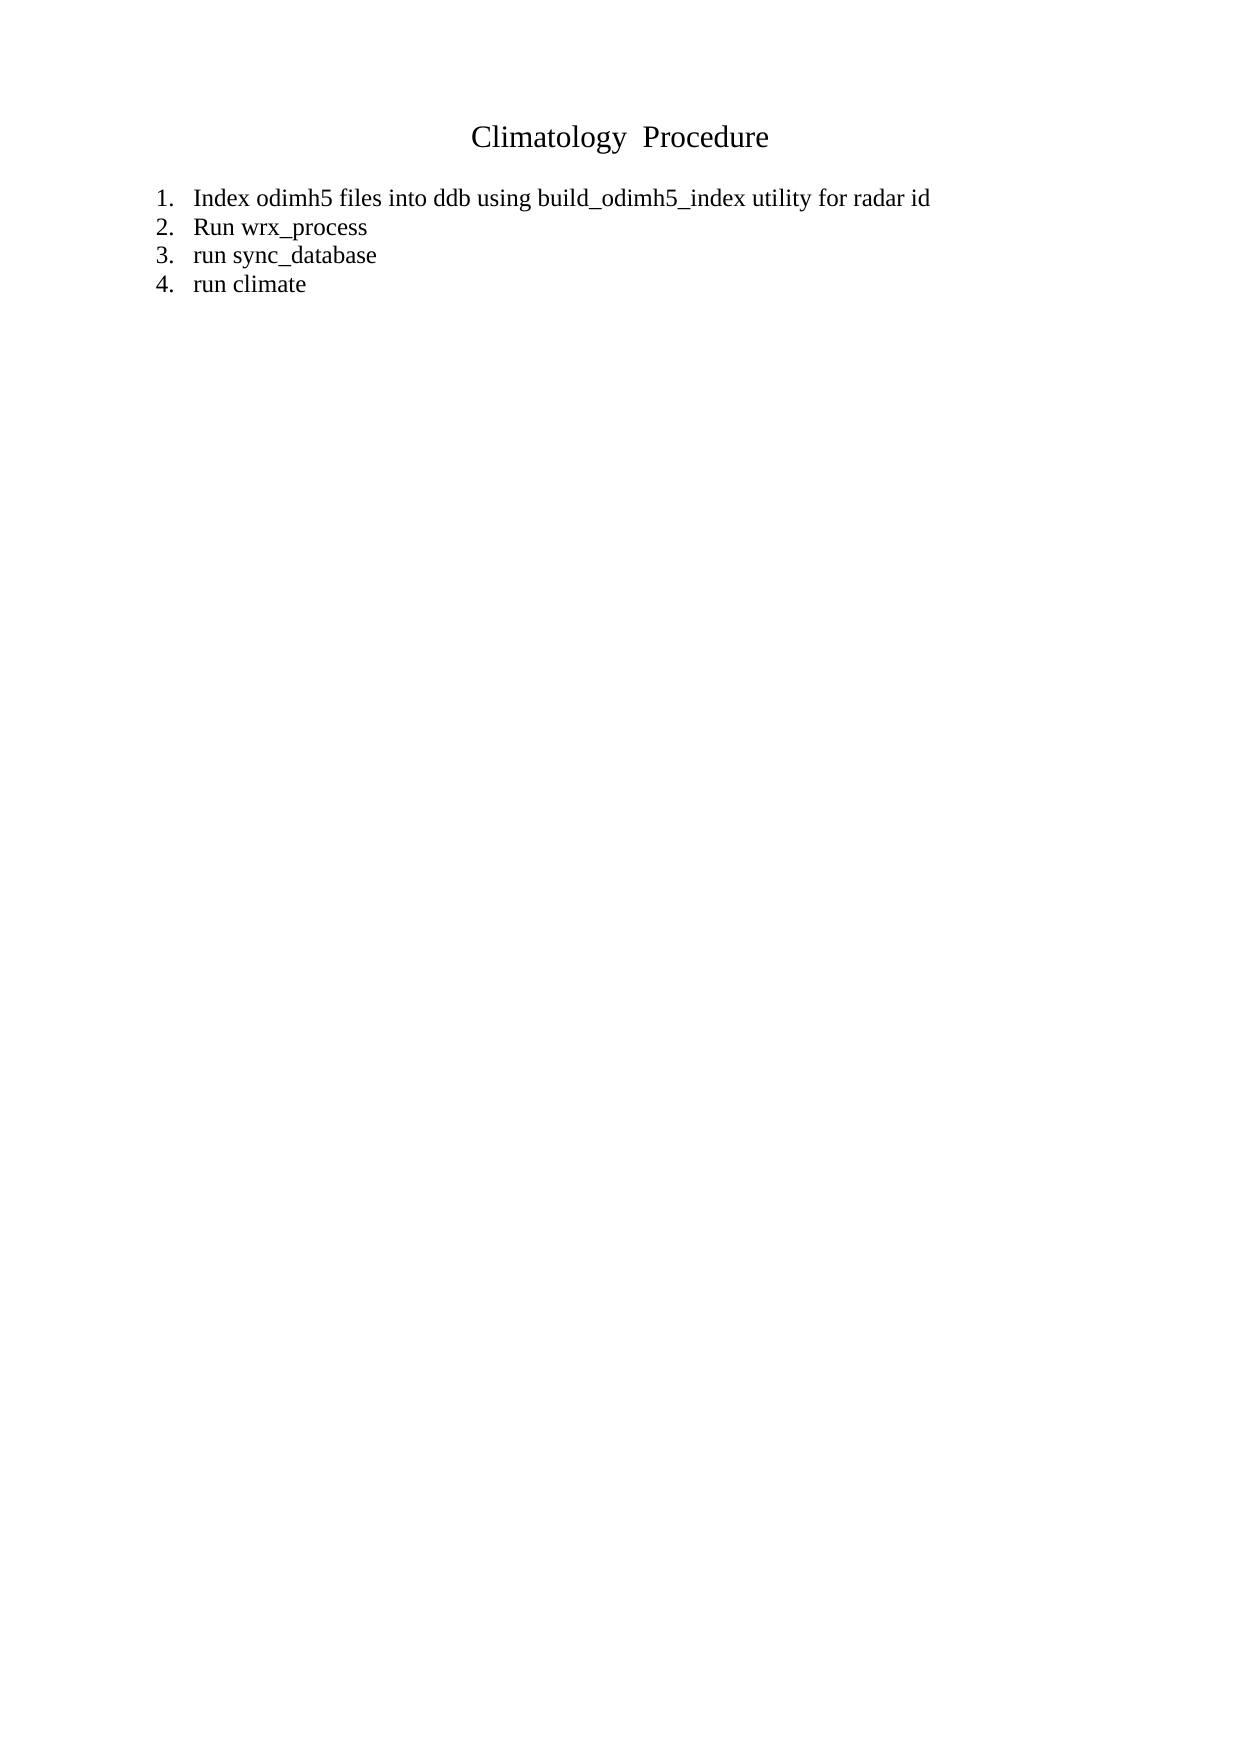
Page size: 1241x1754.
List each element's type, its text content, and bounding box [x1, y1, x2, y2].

list run climate [156, 269, 1122, 298]
text Climatology Procedure [118, 118, 1122, 154]
list Index odimh5 files into ddb using build_odimh5_index utility for radar id [156, 183, 1122, 212]
list Run wrx_process [156, 212, 1122, 240]
list run sync_database [156, 240, 1122, 269]
